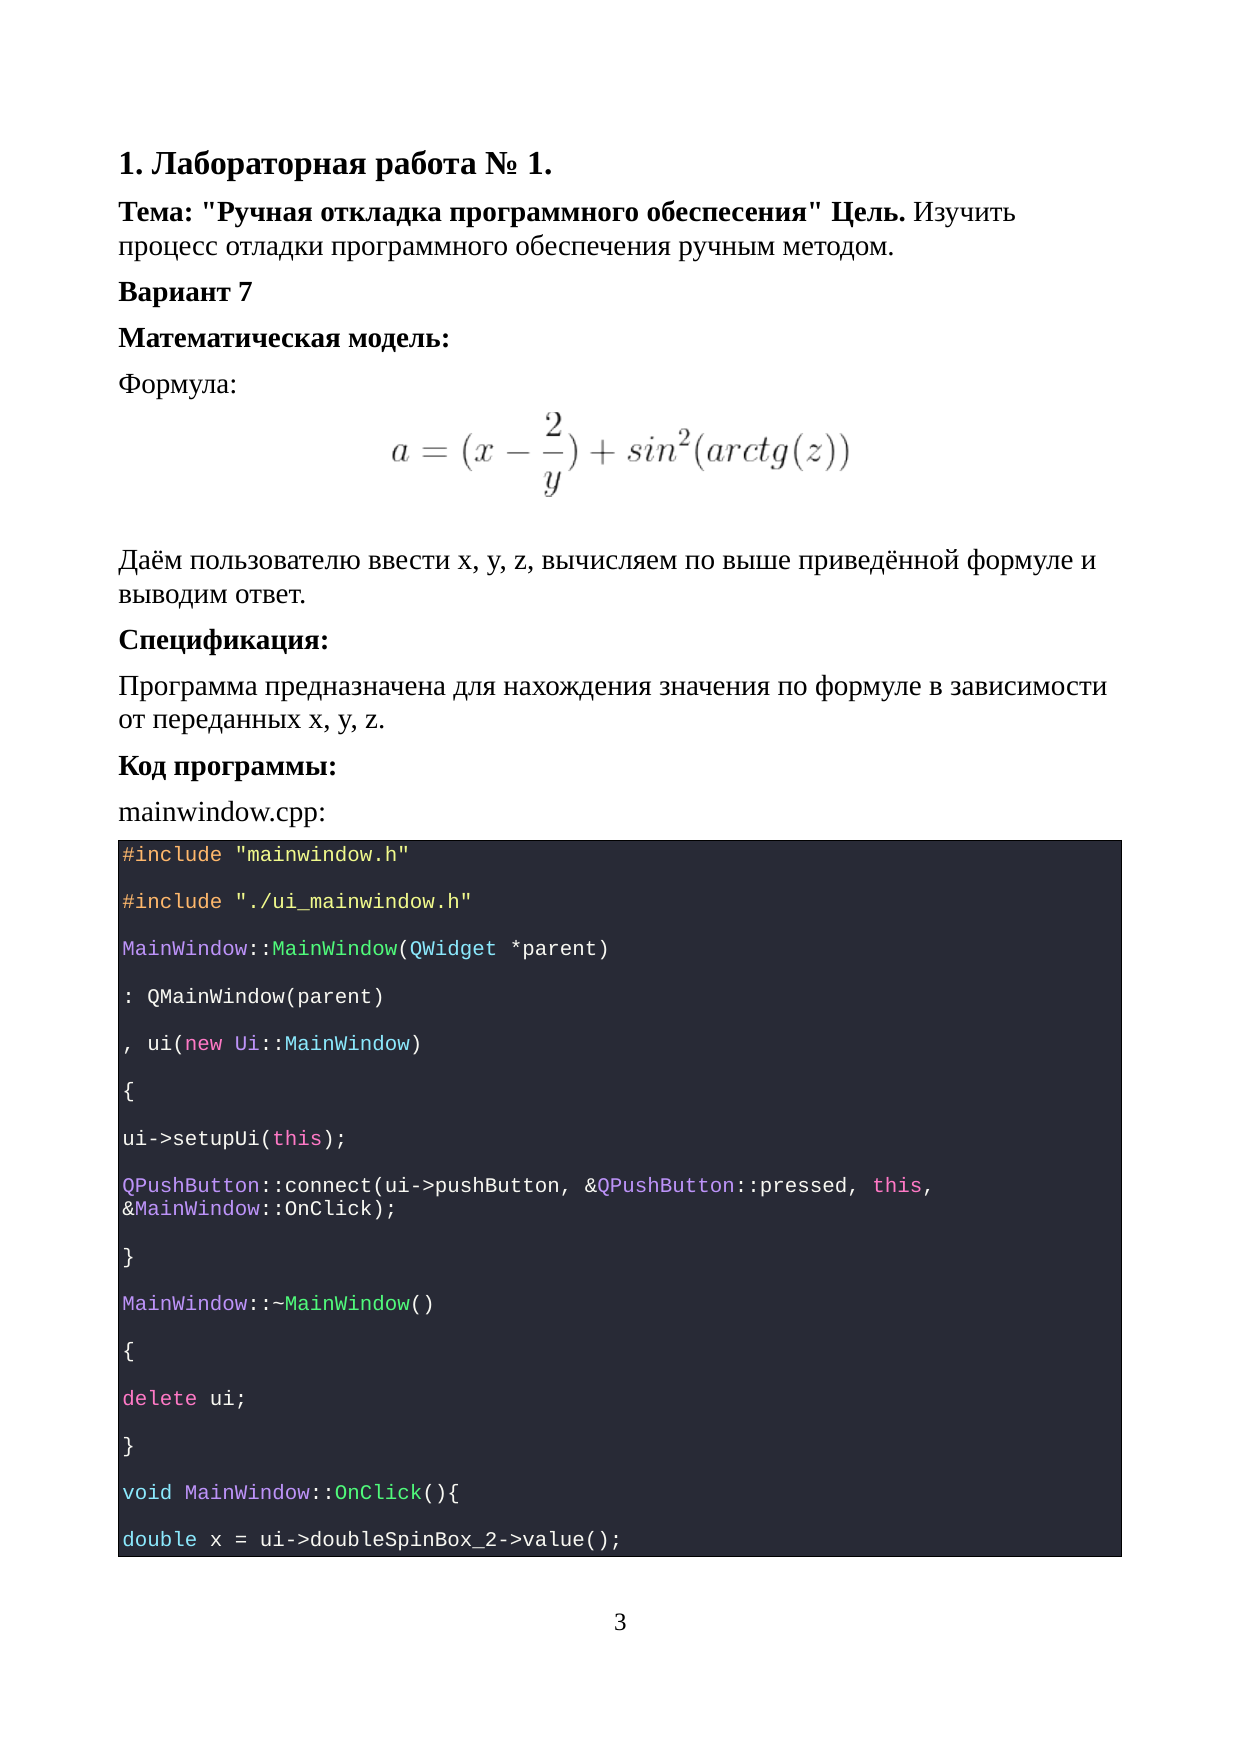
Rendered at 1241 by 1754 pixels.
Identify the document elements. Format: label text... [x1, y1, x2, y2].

text { [119, 1076, 1121, 1100]
text mainwindow.cpp: [118, 794, 1122, 827]
text , ui(new Ui::MainWindow) [119, 1029, 1121, 1053]
text void MainWindow::OnClick(){ [119, 1478, 1121, 1502]
text MainWindow::MainWindow(QWidget *parent) [119, 934, 1121, 958]
text Программа предназначена для нахождения значения по формуле в зависимости от переданных x, y, z. [118, 668, 1122, 735]
text Код программы: [118, 748, 1122, 781]
text delete ui; [119, 1384, 1121, 1407]
subtitle Лабораторная работа № 1. [118, 143, 1122, 182]
text double x = ui->doubleSpinBox_2->value(); [119, 1526, 1121, 1556]
text } [119, 1431, 1121, 1454]
text Формула: [118, 366, 1122, 399]
text QPushButton::connect(ui->pushButton, &QPushButton::pressed, this, [119, 1171, 1121, 1194]
text Математическая модель: [118, 320, 1122, 353]
text &MainWindow::OnClick); [119, 1194, 1121, 1218]
text { [119, 1336, 1121, 1360]
text Тема: "Ручная откладка программного обеспесения" Цель. Изучить процесс отладки программного обеспечения ручным методом. [118, 194, 1122, 261]
text Вариант 7 [118, 274, 1122, 307]
text : QMainWindow(parent) [119, 982, 1121, 1005]
text Спецификация: [118, 622, 1122, 656]
text } [119, 1242, 1121, 1265]
picture [391, 412, 849, 497]
text #include "mainwindow.h" [119, 841, 1121, 863]
text ui->setupUi(this); [119, 1123, 1121, 1147]
text #include "./ui_mainwindow.h" [119, 887, 1121, 911]
text Даём пользователю ввести x, y, z, вычисляем по выше приведённой формуле и выводим ответ. [118, 542, 1122, 609]
text MainWindow::~MainWindow() [119, 1289, 1121, 1313]
